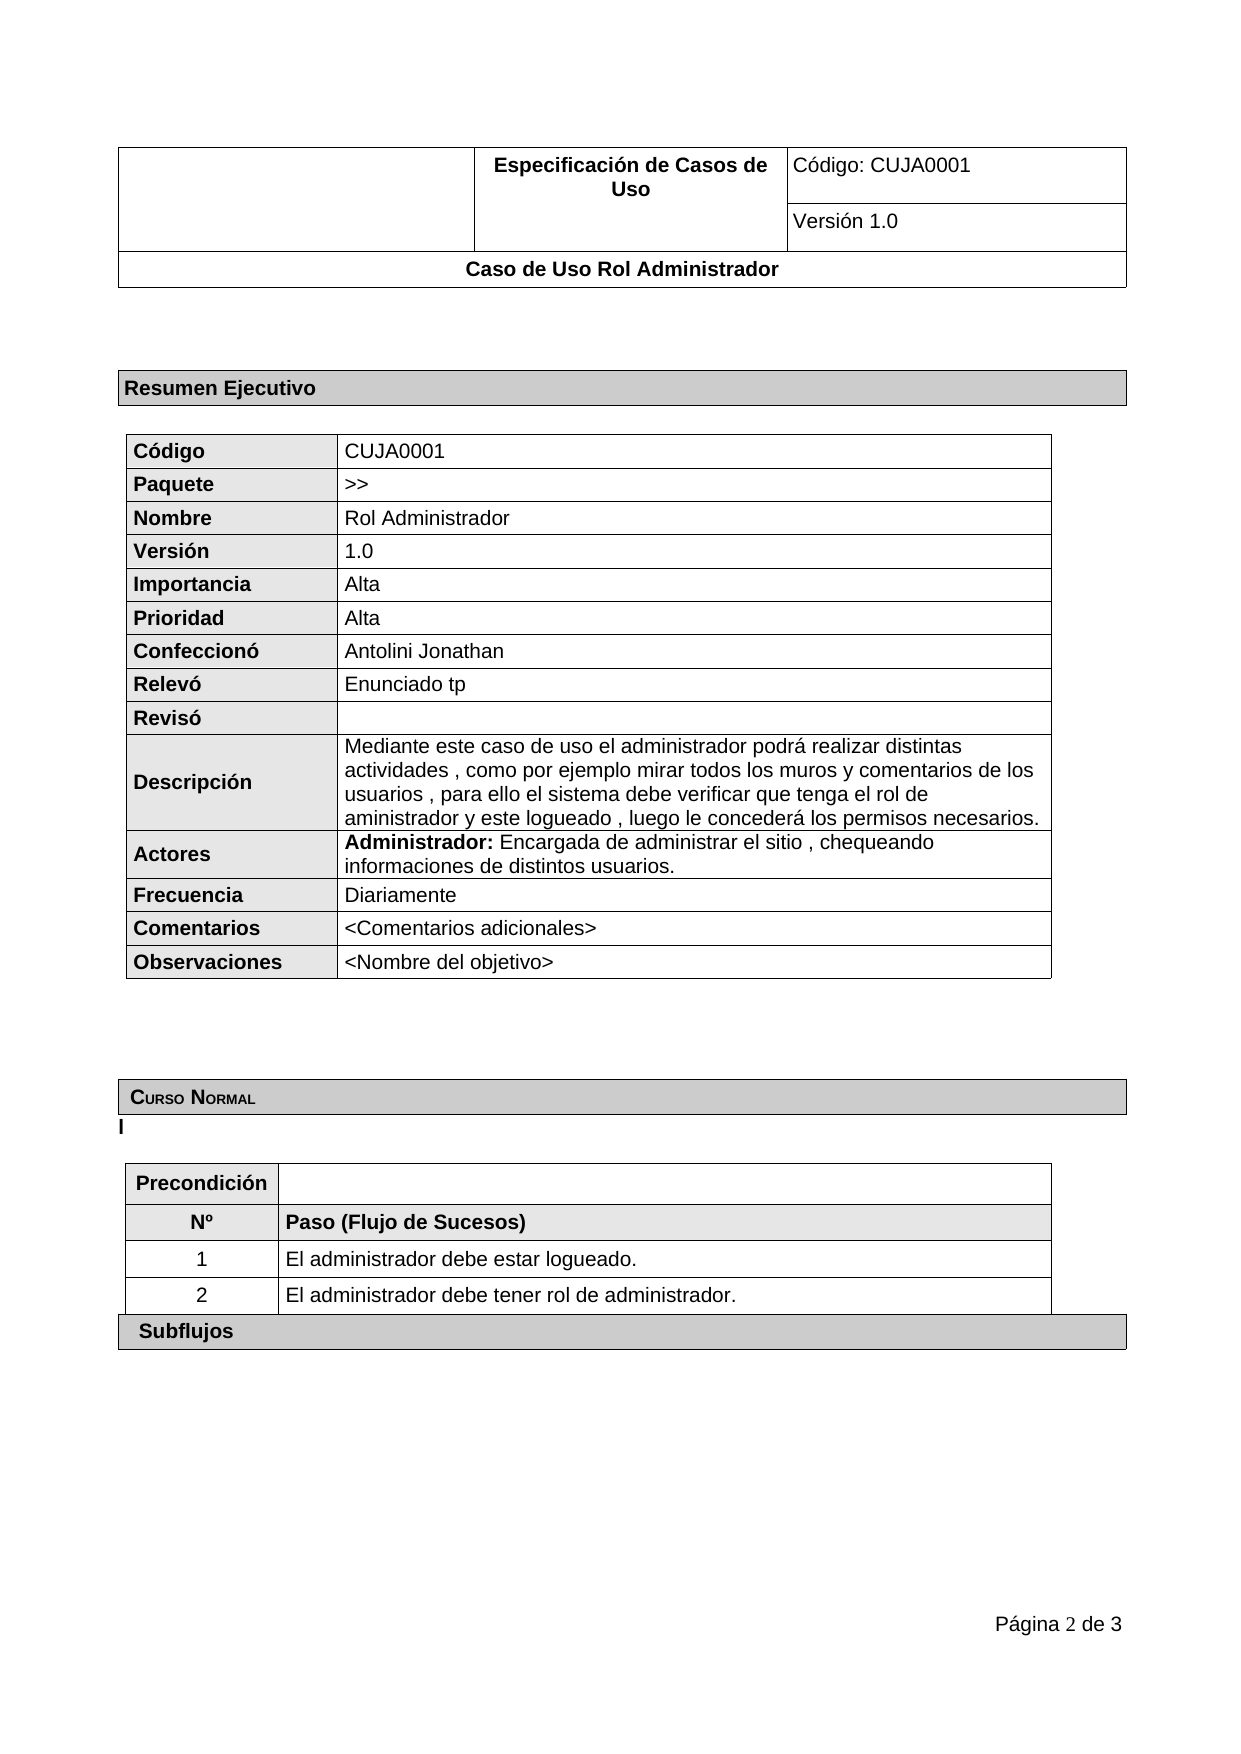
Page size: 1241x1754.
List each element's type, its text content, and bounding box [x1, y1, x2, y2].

table_cell Nº [126, 1205, 278, 1240]
table_cell <Nombre del objetivo> [338, 946, 1051, 978]
table_cell Diariamente [338, 879, 1051, 911]
table_cell [118, 1277, 125, 1313]
table_cell Nombre [127, 502, 337, 534]
table_cell Versión [127, 535, 337, 567]
table_header [279, 1164, 1051, 1204]
table_cell Paquete [127, 469, 337, 501]
table_header Curso Normal [119, 1080, 1126, 1114]
table_cell Alta [338, 569, 1051, 601]
table_cell El administrador debe tener rol de administrador. [279, 1278, 1051, 1313]
table_cell Subflujos [119, 1315, 1126, 1349]
table_cell 1 [126, 1241, 278, 1277]
table_cell [118, 1204, 125, 1240]
table_cell [118, 1240, 125, 1277]
table_cell Comentarios [127, 912, 337, 945]
table_cell 1.0 [338, 535, 1051, 567]
table_header Resumen Ejecutivo [119, 371, 1126, 405]
table_cell Prioridad [127, 602, 337, 634]
table_cell Administrador: Encargada de administrar el sitio , chequeando informaciones de distintos usuarios. [338, 831, 1051, 878]
table_cell [338, 702, 1051, 734]
table_cell Actores [127, 831, 337, 878]
table_header [1052, 1163, 1126, 1204]
table_cell Paso (Flujo de Sucesos) [279, 1205, 1051, 1240]
table_cell Relevó [127, 669, 337, 701]
table_cell >> [338, 469, 1051, 501]
table_header [118, 1163, 125, 1204]
table_cell Confeccionó [127, 635, 337, 667]
table_cell Importancia [127, 569, 337, 601]
table_cell Descripción [127, 735, 337, 830]
table_header Código [127, 435, 337, 467]
table_cell [1052, 1277, 1126, 1313]
table_cell Alta [338, 602, 1051, 634]
table_cell [1052, 1204, 1126, 1240]
table_cell Enunciado tp [338, 669, 1051, 701]
table_cell Rol Administrador [338, 502, 1051, 534]
table_cell [1052, 1240, 1126, 1277]
table_cell <Comentarios adicionales> [338, 912, 1051, 945]
table_cell El administrador debe estar logueado. [279, 1241, 1051, 1277]
table_cell Antolini Jonathan [338, 635, 1051, 667]
table_cell Observaciones [127, 946, 337, 978]
table_cell Mediante este caso de uso el administrador podrá realizar distintas actividades , como por ejemplo mirar todos los muros y comentarios de los usuarios , para ello el sistema debe verificar que tenga el rol de aministrador y este logueado , luego le concederá los permisos necesarios. [338, 735, 1051, 830]
table_cell Revisó [127, 702, 337, 734]
table_header CUJA0001 [338, 435, 1051, 467]
table_header Precondición [126, 1164, 278, 1204]
text l [118, 1115, 1122, 1138]
table_cell 2 [126, 1278, 278, 1313]
table_cell Frecuencia [127, 879, 337, 911]
